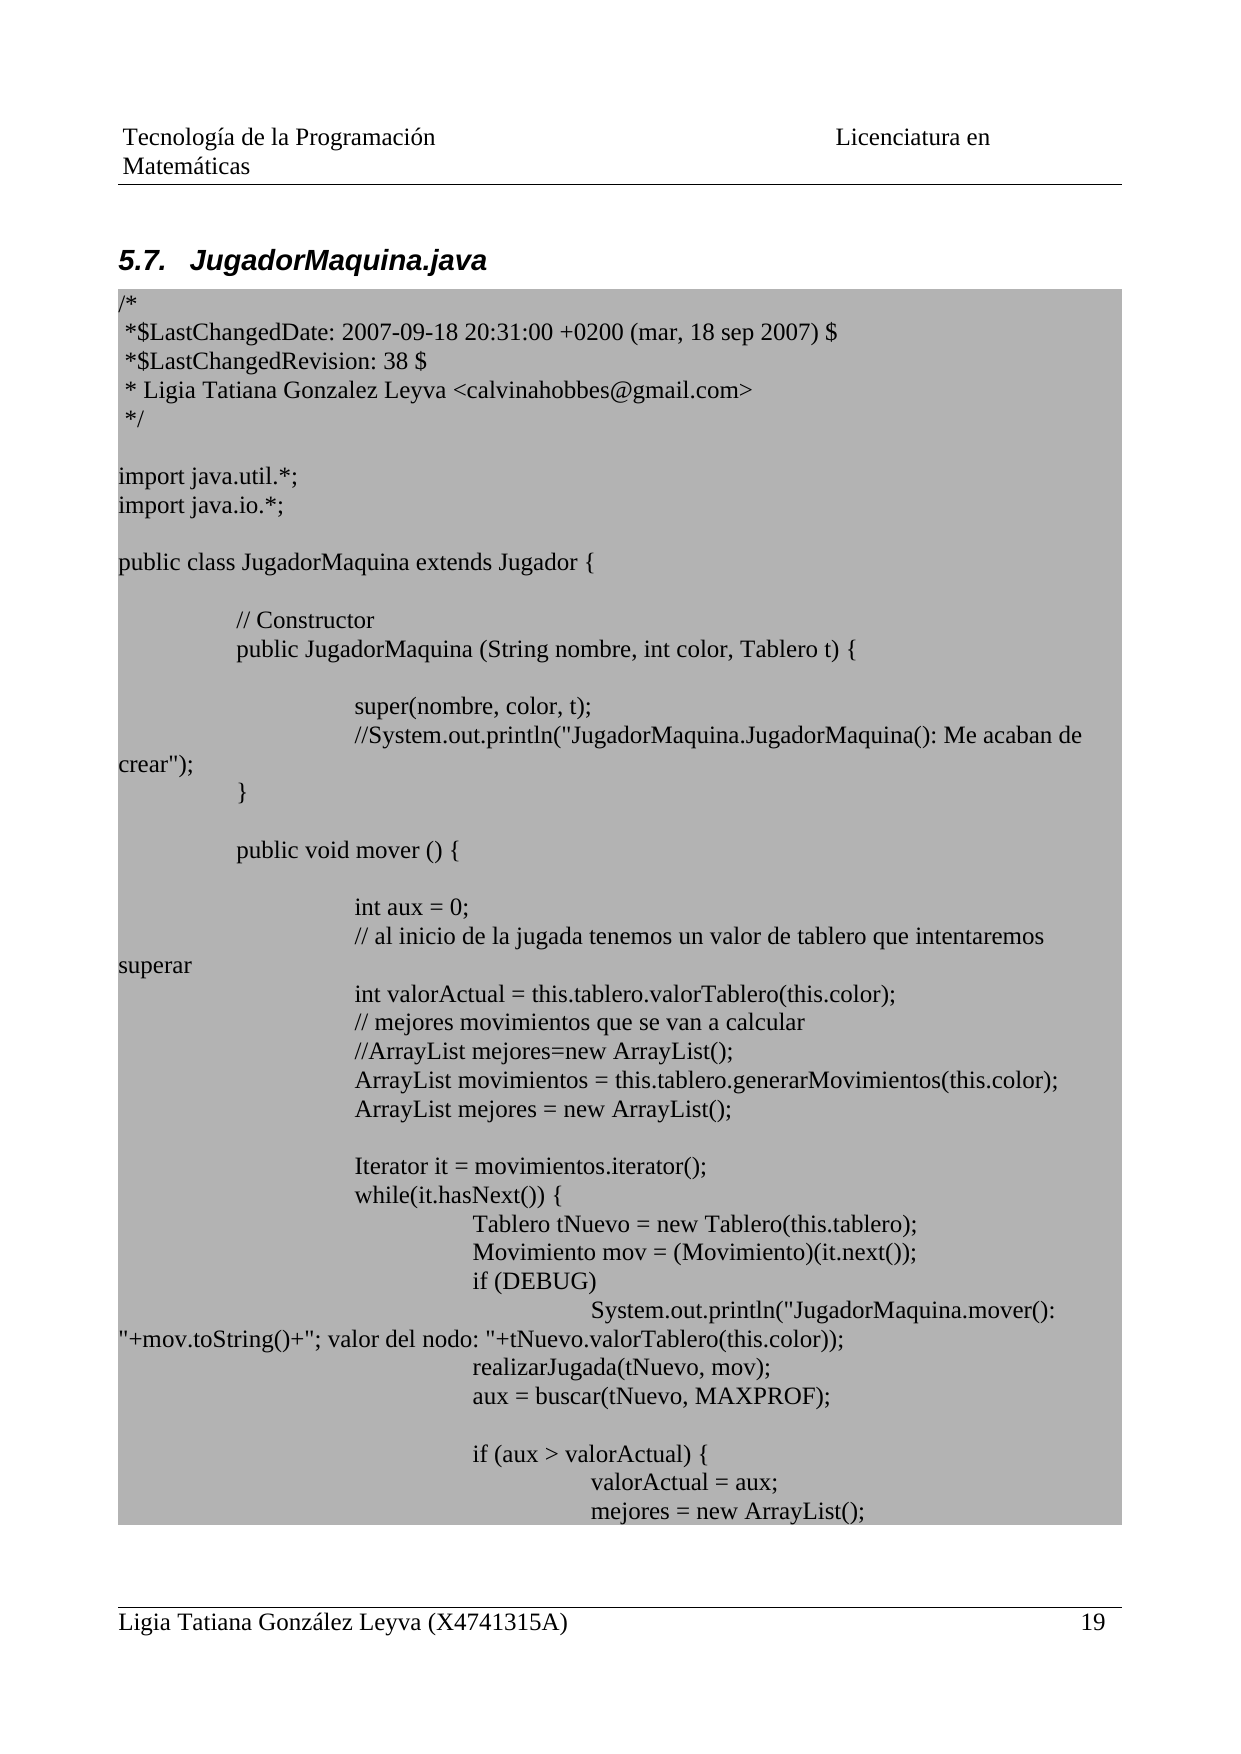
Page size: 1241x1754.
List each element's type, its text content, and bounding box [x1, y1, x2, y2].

text // al inicio de la jugada tenemos un valor de tablero que intentaremos superar [118, 921, 1122, 979]
text int aux = 0; [118, 892, 1122, 921]
text // mejores movimientos que se van a calcular [118, 1007, 1122, 1036]
text */ [118, 404, 1122, 432]
text public JugadorMaquina (String nombre, int color, Tablero t) { [118, 634, 1122, 662]
text if (aux > valorActual) { [118, 1439, 1122, 1467]
text aux = buscar(tNuevo, MAXPROF); [118, 1381, 1122, 1410]
text realizarJugada(tNuevo, mov); [118, 1352, 1122, 1381]
text System.out.println("JugadorMaquina.mover(): "+mov.toString()+"; valor del nodo: "+tNuevo.valorTablero(this.color)); [118, 1295, 1122, 1352]
text *$LastChangedRevision: 38 $ [118, 346, 1122, 375]
subtitle JugadorMaquina.java [118, 243, 1122, 276]
text public void mover () { [118, 835, 1122, 864]
text if (DEBUG) [118, 1266, 1122, 1295]
text /* [118, 289, 1122, 317]
text public class JugadorMaquina extends Jugador { [118, 547, 1122, 576]
text valorActual = aux; [118, 1467, 1122, 1496]
text ArrayList movimientos = this.tablero.generarMovimientos(this.color); [118, 1065, 1122, 1094]
text *$LastChangedDate: 2007-09-18 20:31:00 +0200 (mar, 18 sep 2007) $ [118, 317, 1122, 346]
text while(it.hasNext()) { [118, 1180, 1122, 1209]
text super(nombre, color, t); [118, 691, 1122, 720]
text import java.util.*; [118, 461, 1122, 490]
text Movimiento mov = (Movimiento)(it.next()); [118, 1237, 1122, 1266]
text ArrayList mejores = new ArrayList(); [118, 1094, 1122, 1122]
text mejores = new ArrayList(); [118, 1496, 1122, 1525]
text // Constructor [118, 605, 1122, 634]
text import java.io.*; [118, 490, 1122, 519]
text Tablero tNuevo = new Tablero(this.tablero); [118, 1209, 1122, 1237]
text //ArrayList mejores=new ArrayList(); [118, 1036, 1122, 1065]
text } [118, 777, 1122, 806]
text * Ligia Tatiana Gonzalez Leyva <calvinahobbes@gmail.com> [118, 375, 1122, 404]
text int valorActual = this.tablero.valorTablero(this.color); [118, 979, 1122, 1007]
text //System.out.println("JugadorMaquina.JugadorMaquina(): Me acaban de crear"); [118, 720, 1122, 777]
text Iterator it = movimientos.iterator(); [118, 1151, 1122, 1180]
